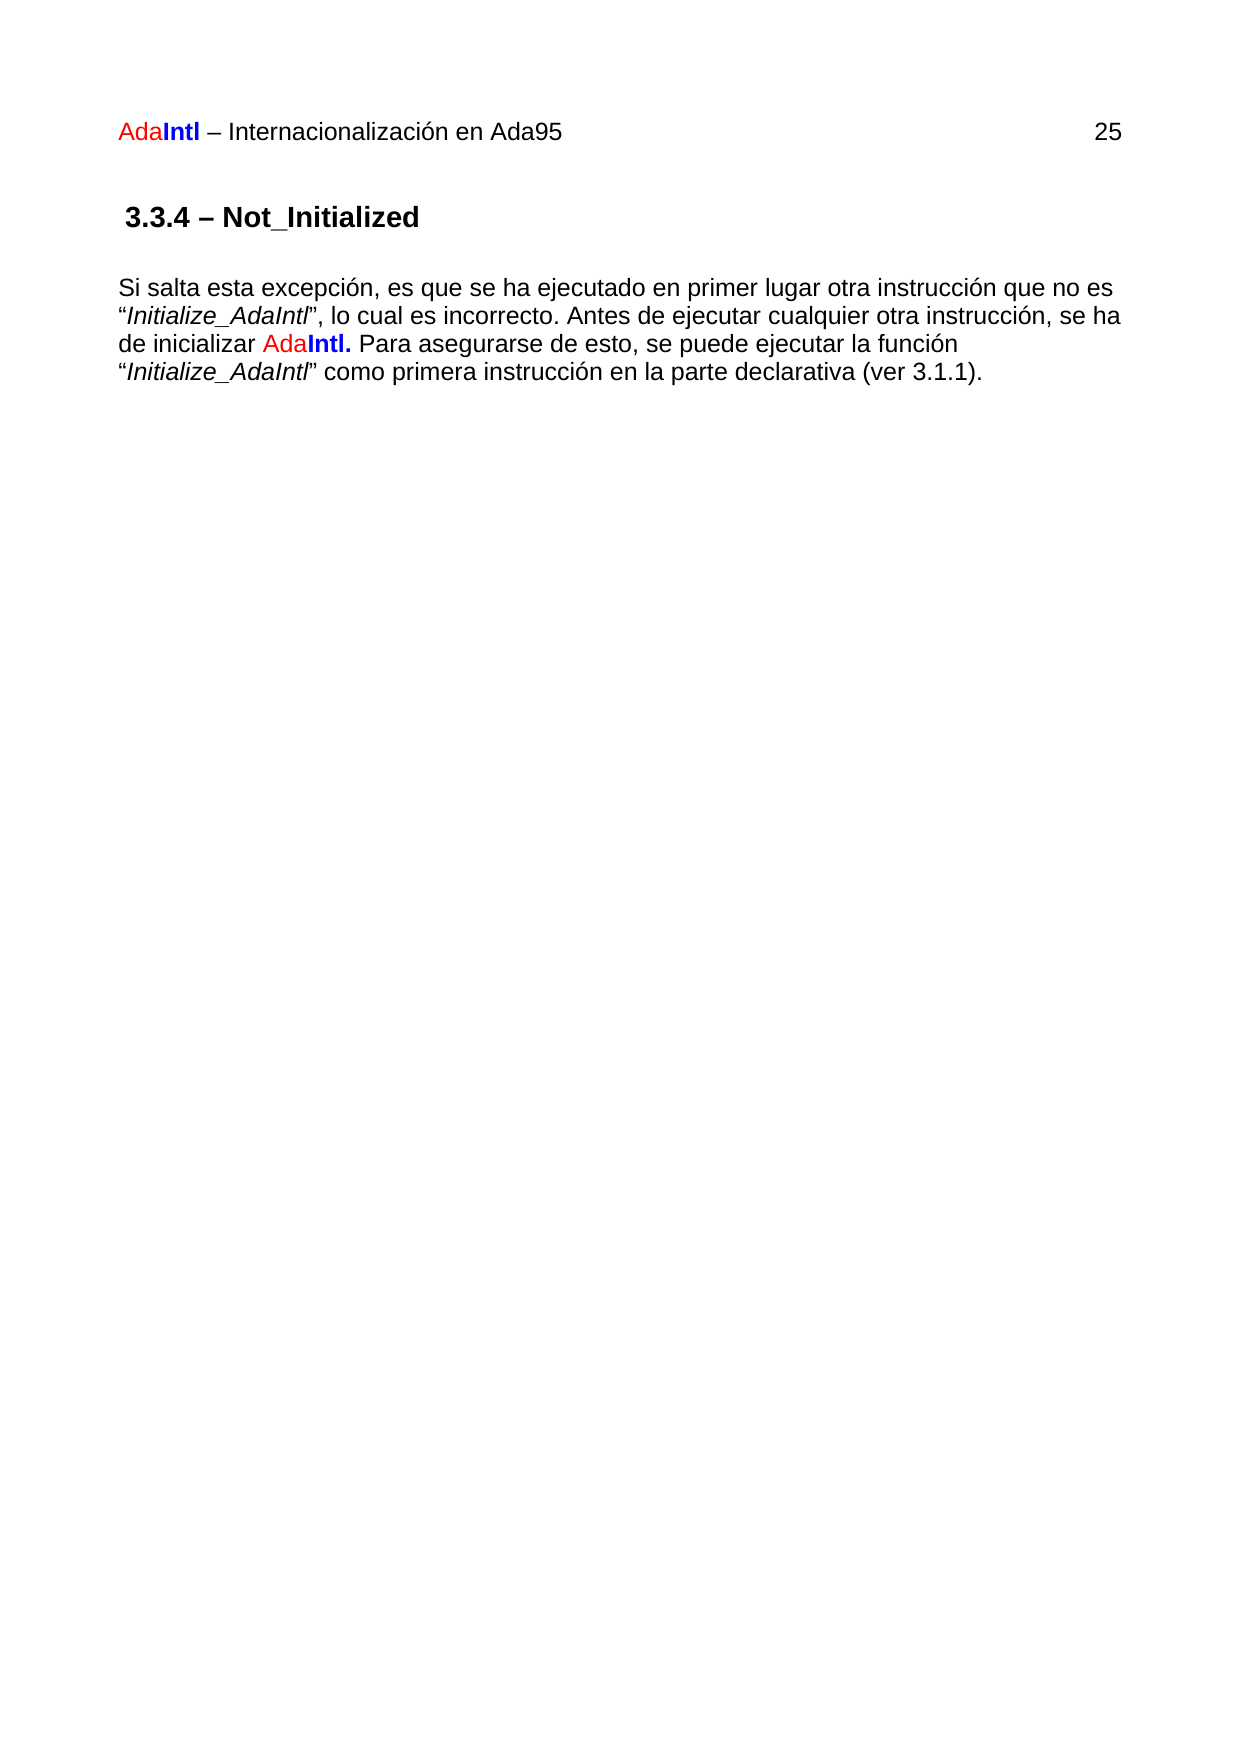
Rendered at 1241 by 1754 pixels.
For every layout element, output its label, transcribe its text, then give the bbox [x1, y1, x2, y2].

subtitle – Not_Initialized [125, 201, 1122, 233]
text Si salta esta excepción, es que se ha ejecutado en primer lugar otra instrucción que no es “Initialize_AdaIntl”, lo cual es incorrecto. Antes de ejecutar cualquier otra instrucción, se ha de inicializar AdaIntl. Para asegurarse de esto, se puede ejecutar la función “Initialize_AdaIntl” como primera instrucción en la parte declarativa (ver 3.1.1). [118, 273, 1122, 385]
